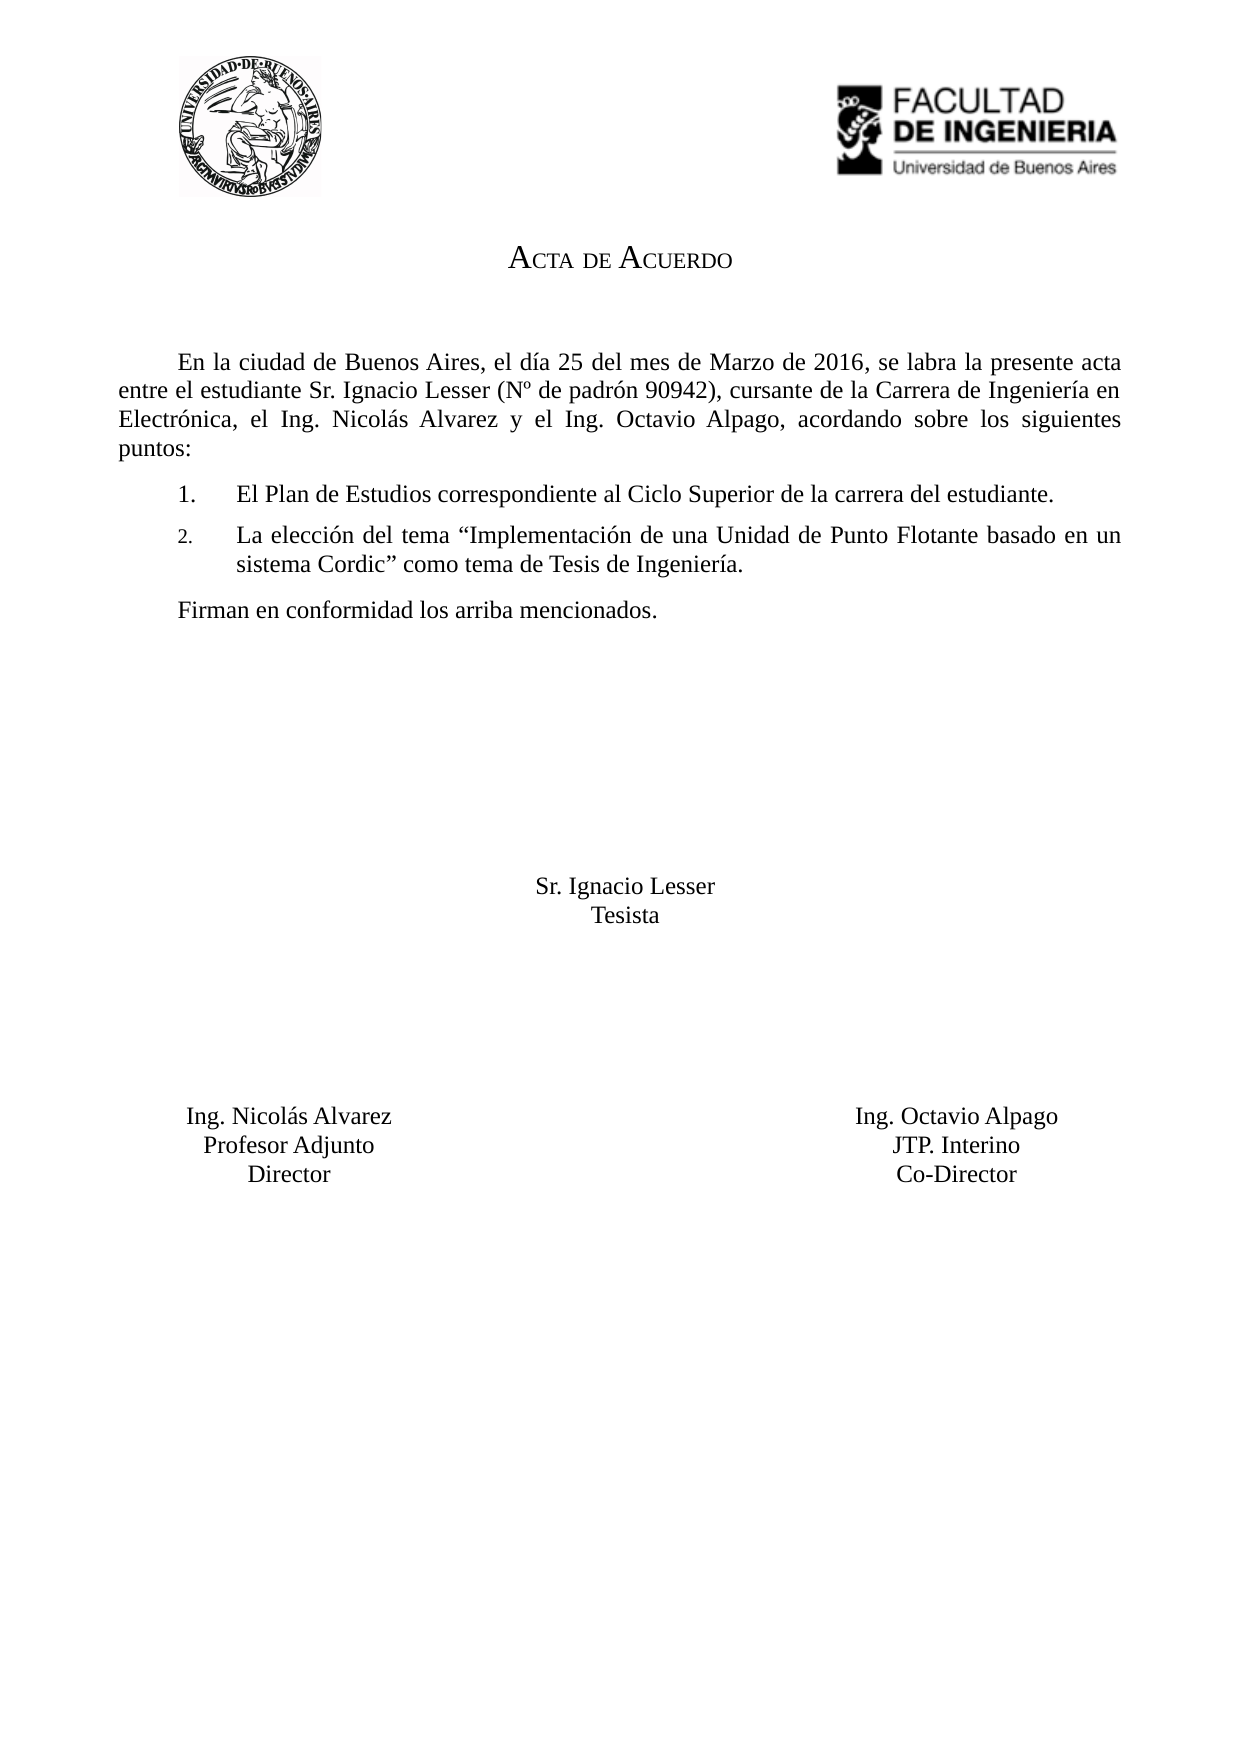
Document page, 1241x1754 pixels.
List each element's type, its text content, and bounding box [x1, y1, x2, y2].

picture [836, 81, 1122, 179]
table_cell Co-Director [791, 1159, 1122, 1187]
table_cell [118, 958, 459, 986]
table_cell [460, 1073, 791, 1101]
table_cell [460, 1159, 791, 1187]
table_cell JTP. Interino [791, 1130, 1122, 1159]
table_cell [460, 1044, 791, 1072]
text Acta de Acuerdo [118, 225, 1122, 276]
text En la ciudad de Buenos Aires, el día 25 del mes de Marzo de 2016, se labra la presente acta entre el estudiante Sr. Ignacio Lesser (Nº de padrón 90942), cursante de la Carrera de Ingeniería en Electrónica, el Ing. Nicolás Alvarez y el Ing. Octavio Alpago, acordando sobre los siguientes puntos: [118, 347, 1122, 462]
table_header [118, 871, 459, 900]
table_cell [791, 958, 1122, 986]
table_cell Profesor Adjunto [118, 1130, 459, 1159]
table_cell [791, 900, 1122, 929]
table_cell [118, 1044, 459, 1072]
table_cell [118, 986, 459, 1015]
table_cell [791, 1015, 1122, 1044]
table_header [791, 871, 1122, 900]
table_cell [460, 929, 791, 957]
table_cell [460, 1130, 791, 1159]
list La elección del tema “Implementación de una Unidad de Punto Flotante basado en un sistema Cordic” como tema de Tesis de Ingeniería. [177, 520, 1122, 578]
table_cell [118, 1073, 459, 1101]
list El Plan de Estudios correspondiente al Ciclo Superior de la carrera del estudiante. [177, 479, 1122, 508]
table_cell Director [118, 1159, 459, 1187]
table_cell [460, 958, 791, 986]
table_cell Ing. Octavio Alpago [791, 1101, 1122, 1130]
table_cell [118, 1015, 459, 1044]
table_header Sr. Ignacio Lesser [460, 871, 791, 900]
table_cell [118, 900, 459, 929]
table_cell [460, 1015, 791, 1044]
table_cell [118, 929, 459, 957]
table_cell [791, 986, 1122, 1015]
table_cell [791, 1073, 1122, 1101]
text Firman en conformidad los arriba mencionados. [118, 595, 1122, 624]
table_cell Tesista [460, 900, 791, 929]
picture [179, 56, 322, 197]
table_cell [460, 1101, 791, 1130]
table_cell [791, 1044, 1122, 1072]
table_cell [460, 986, 791, 1015]
table_cell [791, 929, 1122, 957]
table_cell Ing. Nicolás Alvarez [118, 1101, 459, 1130]
